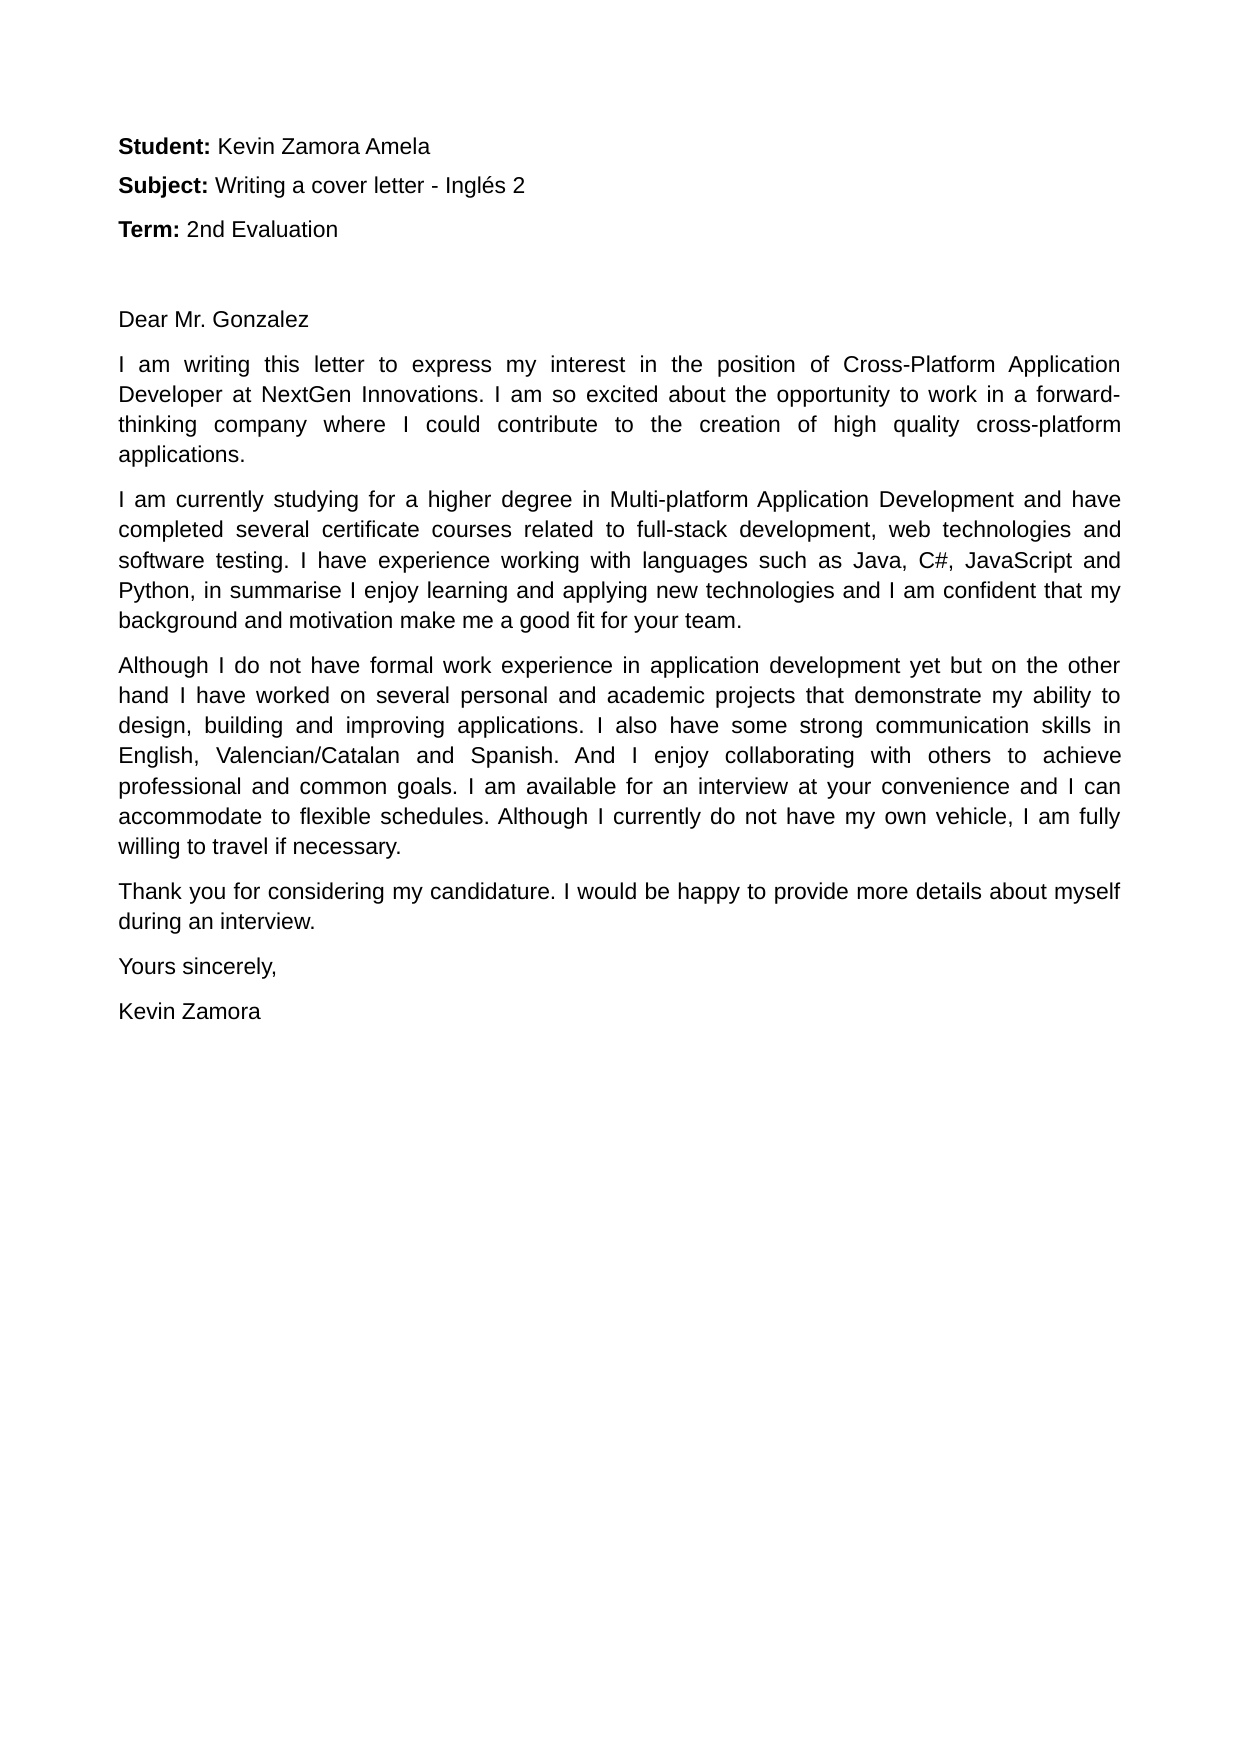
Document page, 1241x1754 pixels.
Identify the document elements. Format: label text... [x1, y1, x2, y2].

text Term: 2nd Evaluation [118, 216, 1122, 243]
text I am writing this letter to express my interest in the position of Cross-Platform Application Developer at NextGen Innovations. I am so excited about the opportunity to work in a forward-thinking company where I could contribute to the creation of high quality cross-platform applications. [118, 351, 1122, 468]
text Yours sincerely, [118, 953, 1122, 979]
text Kevin Zamora [118, 998, 1122, 1024]
text Subject: Writing a cover letter - Inglés 2 [118, 172, 1122, 198]
text Although I do not have formal work experience in application development yet but on the other hand I have worked on several personal and academic projects that demonstrate my ability to design, building and improving applications. I also have some strong communication skills in English, Valencian/Catalan and Spanish. And I enjoy collaborating with others to achieve professional and common goals. I am available for an interview at your convenience and I can accommodate to flexible schedules. Although I currently do not have my own vehicle, I am fully willing to travel if necessary. [118, 652, 1122, 859]
text I am currently studying for a higher degree in Multi-platform Application Development and have completed several certificate courses related to full-stack development, web technologies and software testing. I have experience working with languages such as Java, C#, JavaScript and Python, in summarise I enjoy learning and applying new technologies and I am confident that my background and motivation make me a good fit for your team. [118, 486, 1122, 633]
text Dear Mr. Gonzalez [118, 306, 1122, 332]
subtitle Student: Kevin Zamora Amela [118, 133, 1122, 159]
text Thank you for considering my candidature. I would be happy to provide more details about myself during an interview. [118, 878, 1122, 934]
